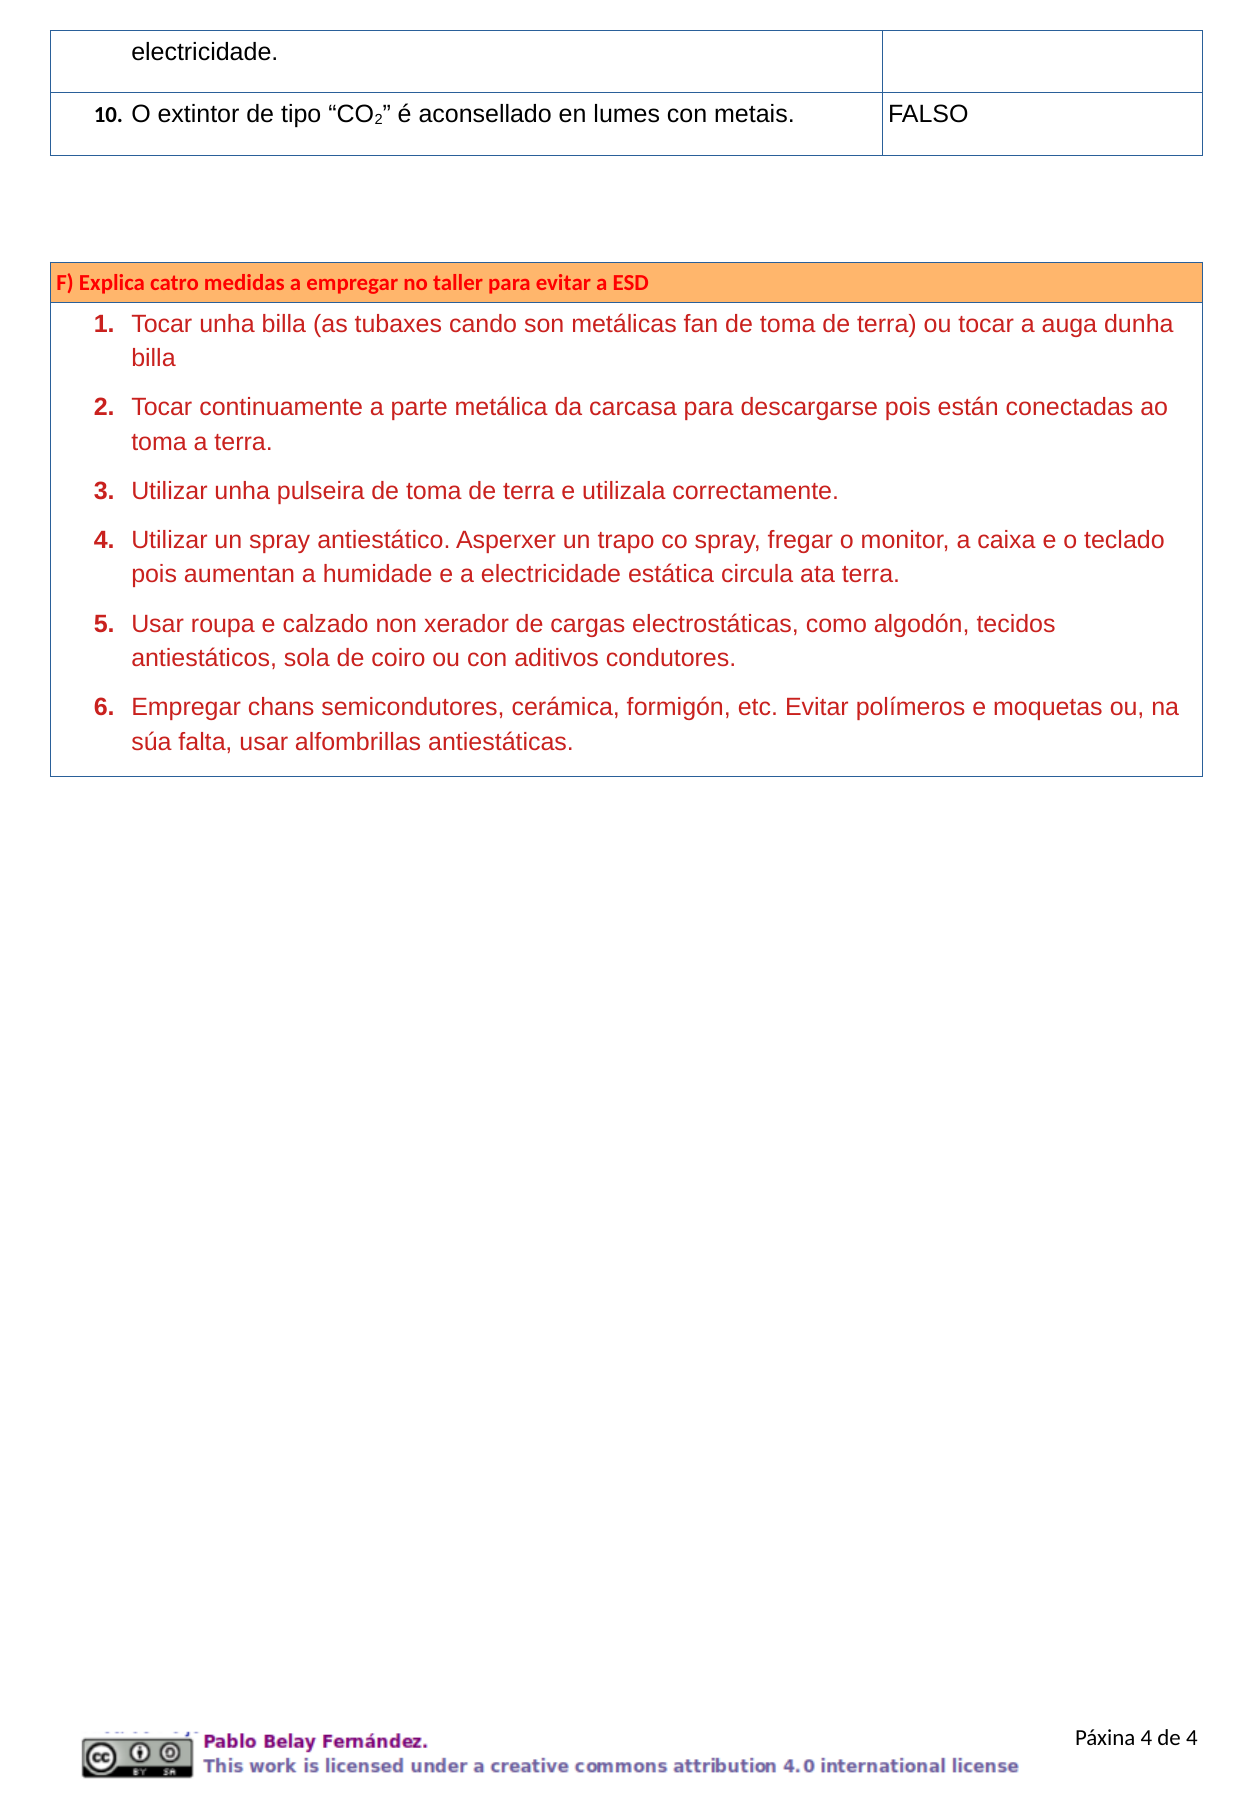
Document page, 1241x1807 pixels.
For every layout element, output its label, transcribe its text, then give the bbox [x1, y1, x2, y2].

table_cell FALSO [883, 93, 1202, 154]
table_cell Tocar unha billa (as tubaxes cando son metálicas fan de toma de terra) ou tocar a auga dunha billa Tocar continuamente a parte metálica da carcasa para descargarse pois están conectadas ao toma a terra. Utilizar unha pulseira de toma de terra e utilizala correctamente. Utilizar un spray antiestático. Asperxer un trapo co spray, fregar o monitor, a caixa e o teclado pois aumentan a humidade e a electricidade estática circula ata terra. Usar roupa e calzado non xerador de cargas electrostáticas, como algodón, tecidos antiestáticos, sola de coiro ou con aditivos condutores. Empregar chans semicondutores, cerámica, formigón, etc. Evitar polímeros e moquetas ou, na súa falta, usar alfombrillas antiestáticas. [51, 303, 1202, 776]
table_cell O extintor de tipo “CO2” é aconsellado en lumes con metais. [51, 93, 882, 154]
table_cell [883, 31, 1202, 92]
table_cell electricidade. [51, 31, 882, 92]
picture [65, 1722, 1035, 1787]
table_header F) Explica catro medidas a empregar no taller para evitar a ESD [51, 263, 1202, 302]
